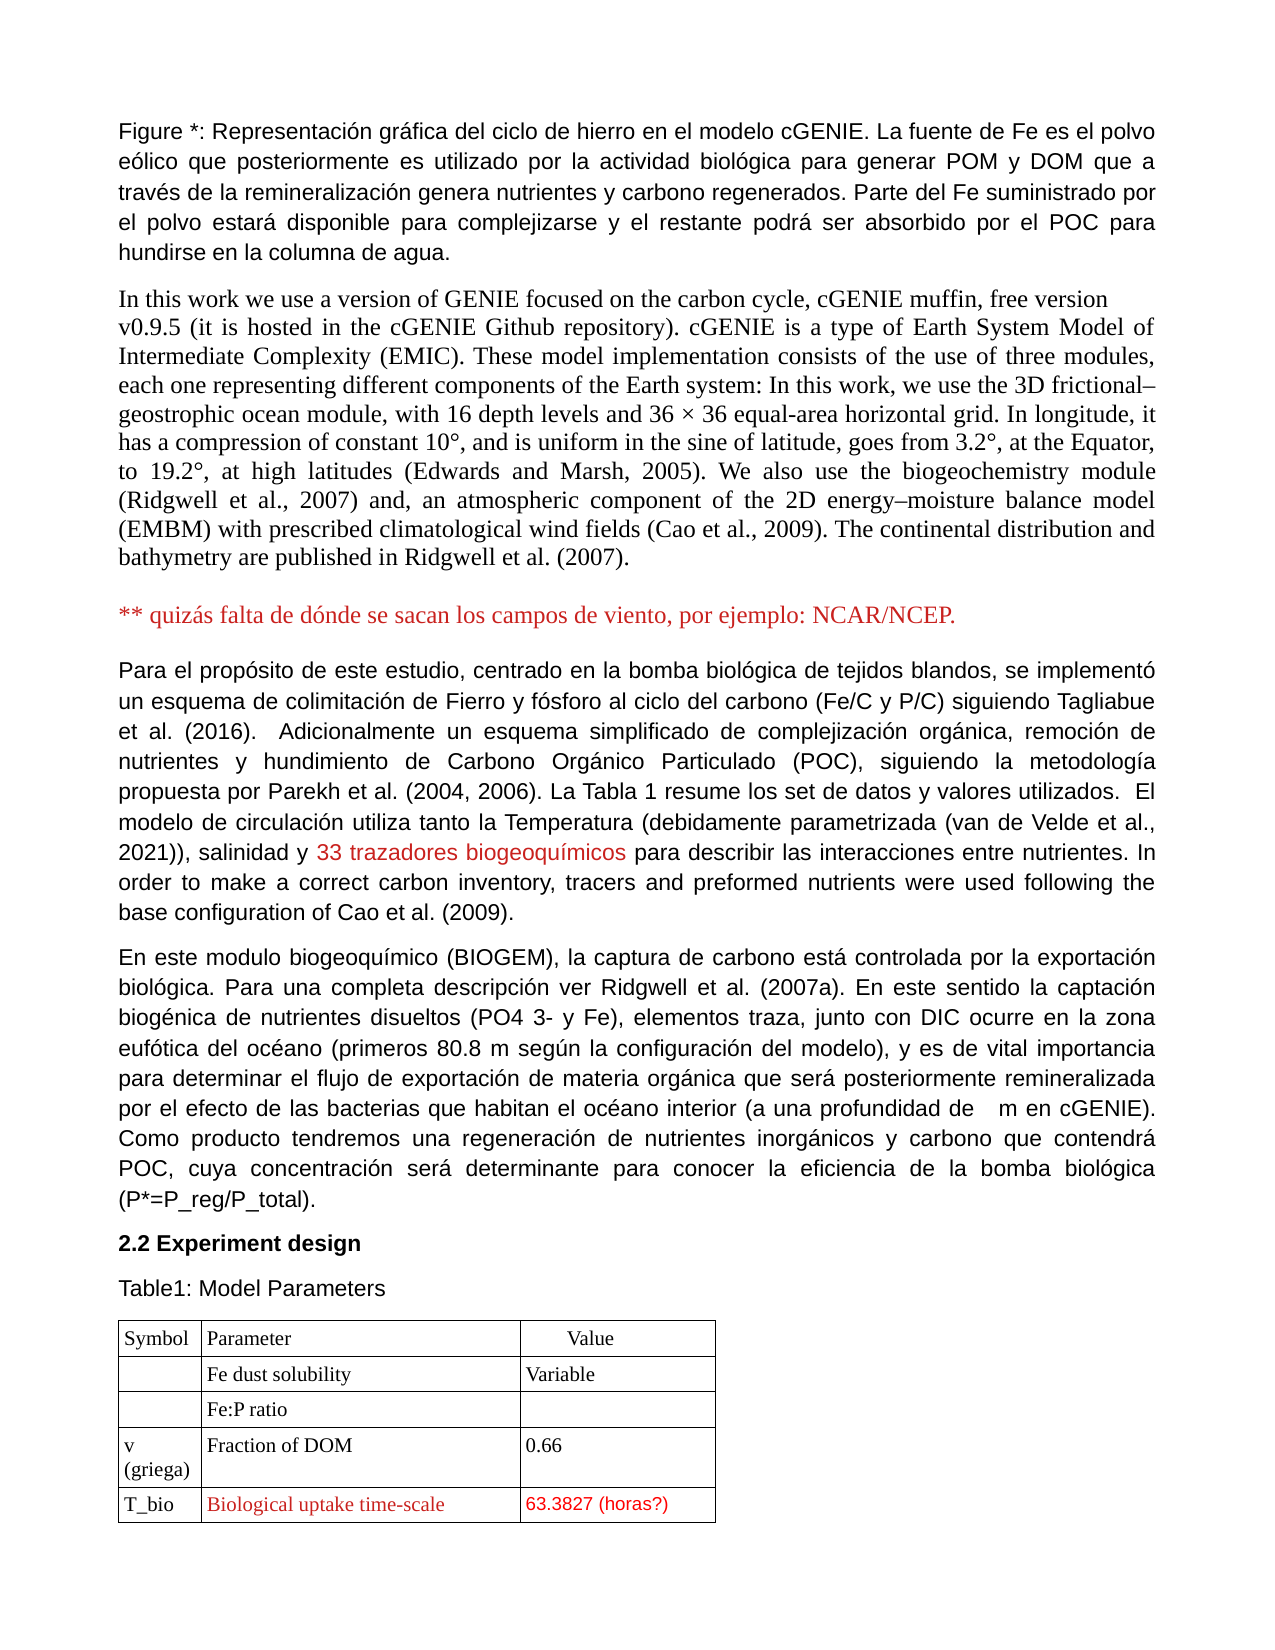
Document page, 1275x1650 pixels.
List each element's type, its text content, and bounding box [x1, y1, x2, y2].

table_cell Biological uptake time-scale [202, 1488, 520, 1522]
text Figure *: Representación gráfica del ciclo de hierro en el modelo cGENIE. La fuente de Fe es el polvo eólico que posteriormente es utilizado por la actividad biológica para generar POM y DOM que a través de la remineralización genera nutrientes y carbono regenerados. Parte del Fe suministrado por el polvo estará disponible para complejizarse y el restante podrá ser absorbido por el POC para hundirse en la columna de agua. [118, 118, 1157, 265]
table_cell 63.3827 (horas?) [521, 1488, 715, 1522]
text 2.2 Experiment design [118, 1230, 1157, 1257]
table_cell Fe dust solubility [202, 1357, 520, 1391]
text v0.9.5 (it is hosted in the cGENIE Github repository). cGENIE is a type of Earth System Model of Intermediate Complexity (EMIC). These model implementation consists of the use of three modules, each one representing different components of the Earth system: In this work, we use the 3D frictional–geostrophic ocean module, with 16 depth levels and 36 × 36 equal-area horizontal grid. In longitude, it has a compression of constant 10°, and is uniform in the sine of latitude, goes from 3.2°, at the Equator, to 19.2°, at high latitudes (Edwards and Marsh, 2005). We also use the biogeochemistry module (Ridgwell et al., 2007) and, an atmospheric component of the 2D energy–moisture balance model (EMBM) with prescribed climatological wind fields (Cao et al., 2009). The continental distribution and bathymetry are published in Ridgwell et al. (2007). [118, 312, 1157, 571]
table_cell [521, 1392, 715, 1427]
table_cell v (griega) [119, 1428, 201, 1487]
table_header Parameter [202, 1321, 520, 1356]
text Para el propósito de este estudio, centrado en la bomba biológica de tejidos blandos, se implementó un esquema de colimitación de Fierro y fósforo al ciclo del carbono (Fe/C y P/C) siguiendo Tagliabue et al. (2016). Adicionalmente un esquema simplificado de complejización orgánica, remoción de nutrientes y hundimiento de Carbono Orgánico Particulado (POC), siguiendo la metodología propuesta por Parekh et al. (2004, 2006). La Tabla 1 resume los set de datos y valores utilizados. El modelo de circulación utiliza tanto la Temperatura (debidamente parametrizada (van de Velde et al., 2021)), salinidad y 33 trazadores biogeoquímicos para describir las interacciones entre nutrientes. In order to make a correct carbon inventory, tracers and preformed nutrients were used following the base configuration of Cao et al. (2009). [118, 657, 1157, 926]
table_cell [119, 1357, 201, 1391]
table_cell Fe:P ratio [202, 1392, 520, 1427]
table_cell Fraction of DOM [202, 1428, 520, 1487]
table_cell [119, 1392, 201, 1427]
table_header Value [521, 1321, 715, 1356]
text In this work we use a version of GENIE focused on the carbon cycle, cGENIE muffin, free version [118, 284, 1157, 312]
table_cell Variable [521, 1357, 715, 1391]
text En este modulo biogeoquímico (BIOGEM), la captura de carbono está controlada por la exportación biológica. Para una completa descripción ver Ridgwell et al. (2007a). En este sentido la captación biogénica de nutrientes disueltos (PO4 3- y Fe), elementos traza, junto con DIC ocurre en la zona eufótica del océano (primeros 80.8 m según la configuración del modelo), y es de vital importancia para determinar el flujo de exportación de materia orgánica que será posteriormente remineralizada por el efecto de las bacterias que habitan el océano interior (a una profundidad de m en cGENIE). Como producto tendremos una regeneración de nutrientes inorgánicos y carbono que contendrá POC, cuya concentración será determinante para conocer la eficiencia de la bomba biológica (P*=P_reg/P_total). [118, 944, 1157, 1212]
text Table1: Model Parameters [118, 1275, 1157, 1302]
table_header Symbol [119, 1321, 201, 1356]
table_cell T_bio [119, 1488, 201, 1522]
text ** quizás falta de dónde se sacan los campos de viento, por ejemplo: NCAR/NCEP. [118, 600, 1157, 629]
table_cell 0.66 [521, 1428, 715, 1487]
